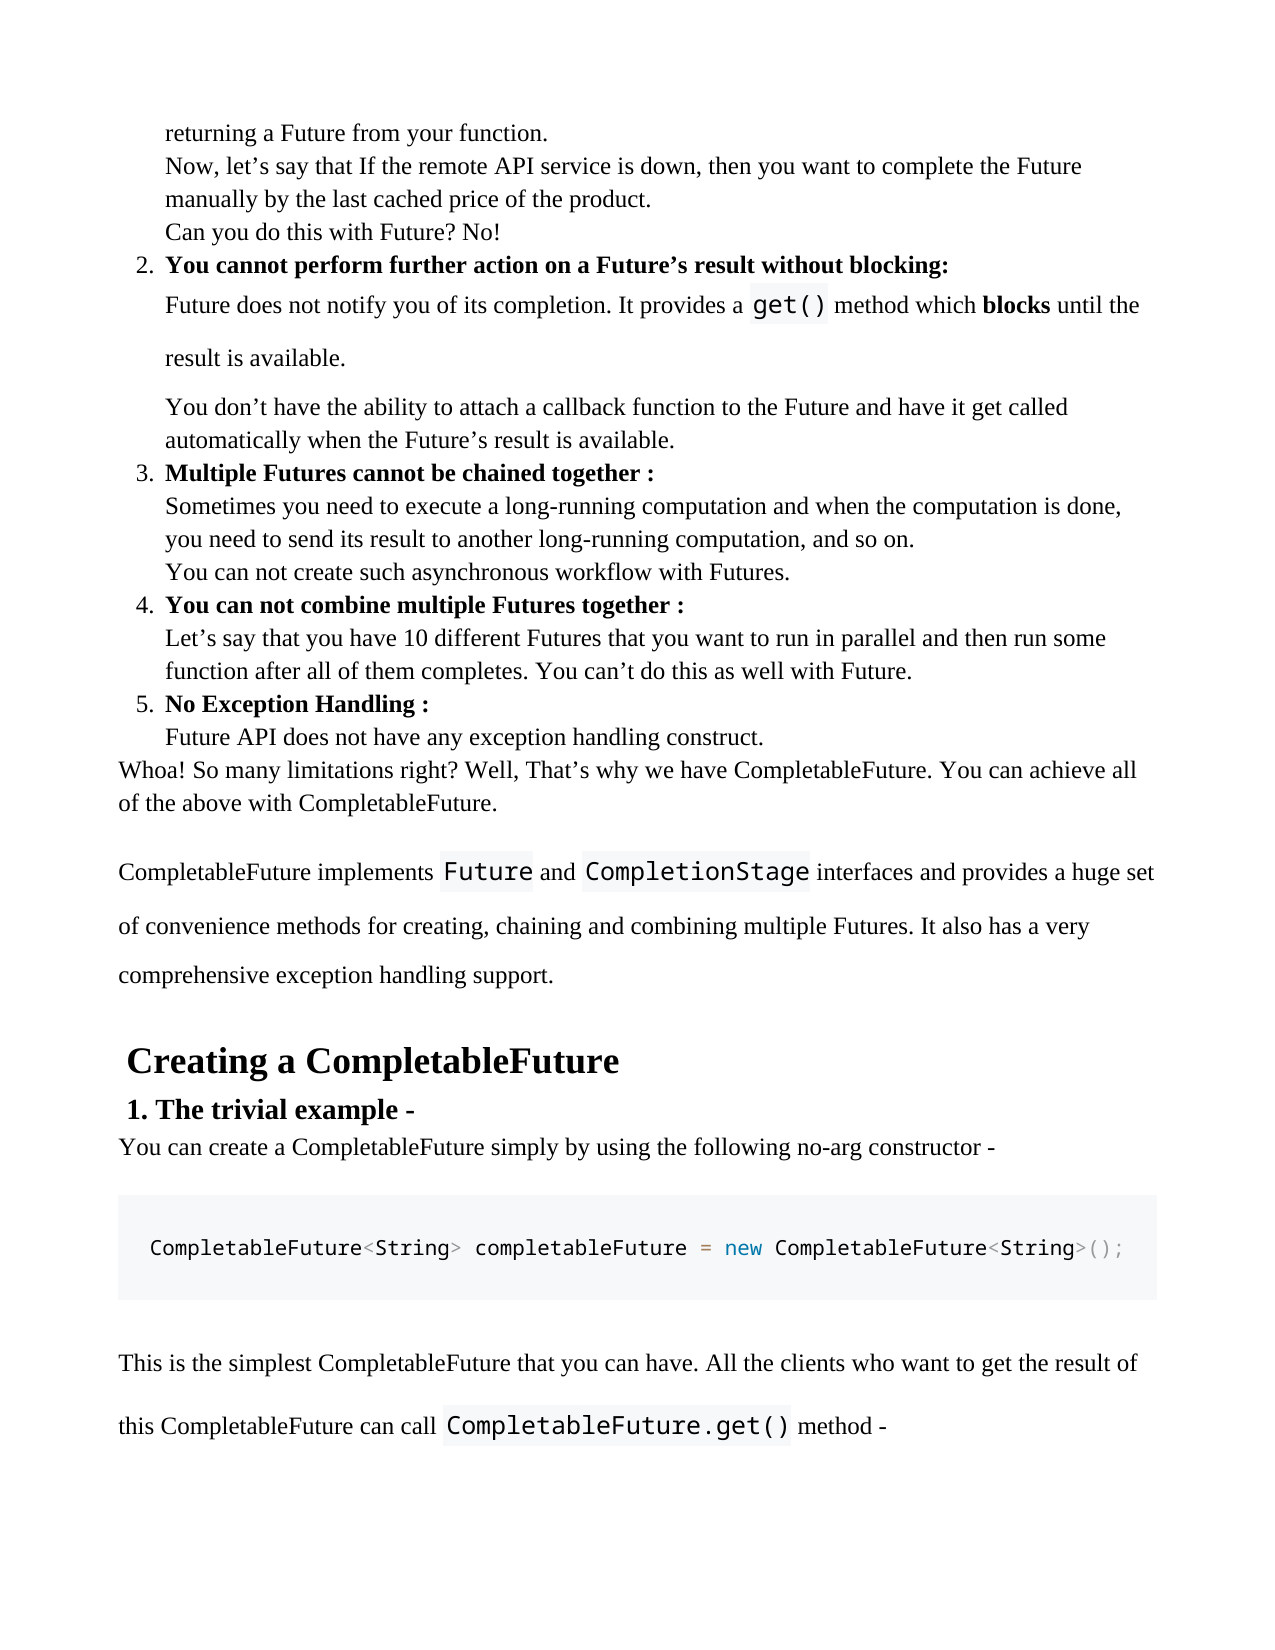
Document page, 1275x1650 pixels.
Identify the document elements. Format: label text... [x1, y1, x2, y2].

list You can not combine multiple Futures together : [136, 590, 1157, 619]
list Can you do this with Future? No! [136, 217, 1157, 246]
text This is the simplest CompletableFuture that you can have. All the clients who want to get the result of this CompletableFuture can call CompletableFuture.get() method - [118, 1348, 1157, 1445]
text CompletableFuture<String> completableFuture = new CompletableFuture<String>(); [119, 1196, 1157, 1299]
list returning a Future from your function. [136, 118, 1157, 147]
list You cannot perform further action on a Future’s result without blocking: [136, 250, 1157, 279]
list Multiple Futures cannot be chained together : [136, 458, 1157, 487]
list Future does not notify you of its completion. It provides a get() method which blocks until the result is available. [136, 283, 1157, 372]
text CompletableFuture implements Future and CompletionStage interfaces and provides a huge set of convenience methods for creating, chaining and combining multiple Futures. It also has a very comprehensive exception handling support. [118, 851, 1157, 989]
list No Exception Handling : [136, 689, 1157, 718]
list Now, let’s say that If the remote API service is down, then you want to complete the Future manually by the last cached price of the product. [136, 151, 1157, 213]
list Sometimes you need to execute a long-running computation and when the computation is done, you need to send its result to another long-running computation, and so on. [136, 491, 1157, 553]
list You don’t have the ability to attach a callback function to the Future and have it get called automatically when the Future’s result is available. [136, 392, 1157, 454]
subtitle Creating a CompletableFuture [126, 1038, 1157, 1082]
list Future API does not have any exception handling construct. [136, 722, 1157, 751]
list You can not create such asynchronous workflow with Futures. [136, 557, 1157, 586]
text You can create a CompletableFuture simply by using the following no-arg constructor - [118, 1132, 1157, 1161]
text Whoa! So many limitations right? Well, That’s why we have CompletableFuture. You can achieve all of the above with CompletableFuture. [118, 756, 1157, 817]
list Let’s say that you have 10 different Futures that you want to run in parallel and then run some function after all of them completes. You can’t do this as well with Future. [136, 623, 1157, 685]
subtitle 1. The trivial example - [126, 1092, 1157, 1126]
